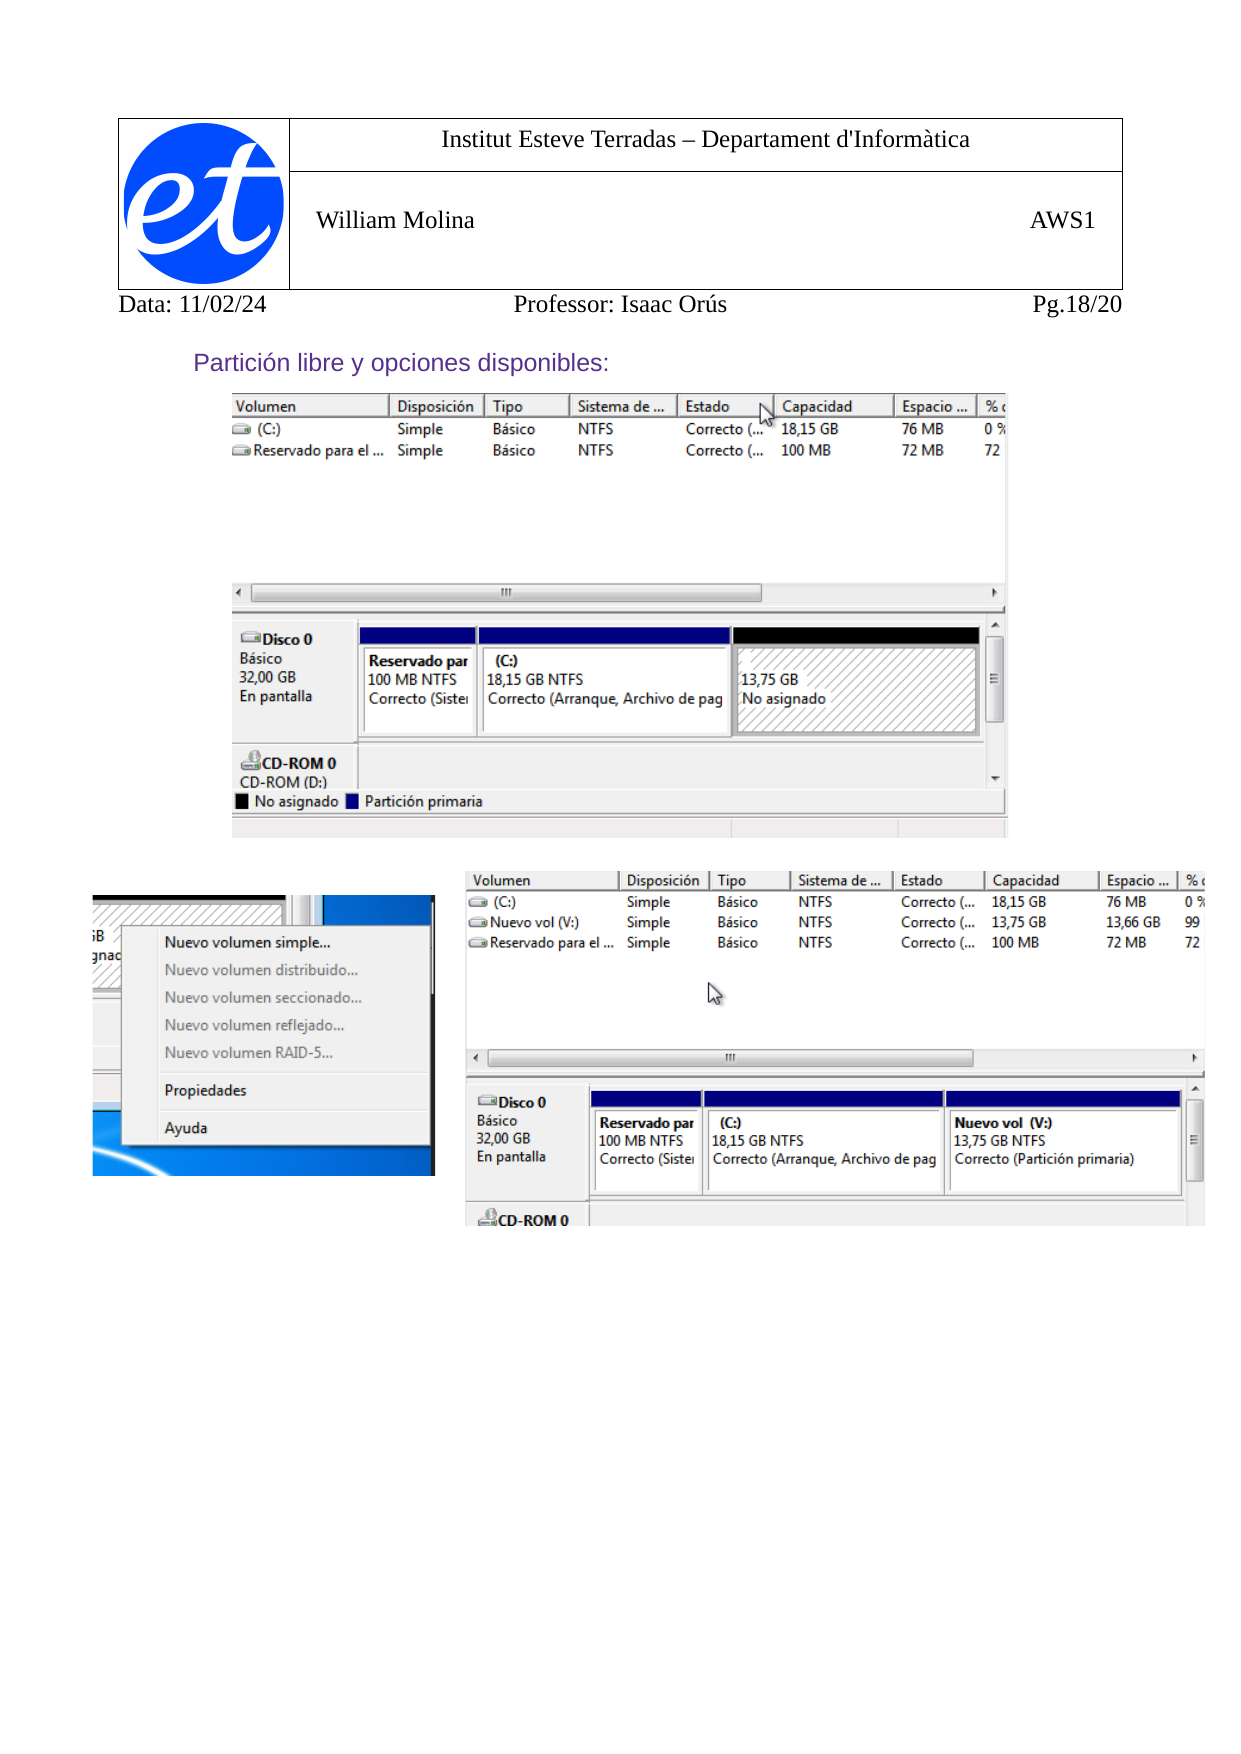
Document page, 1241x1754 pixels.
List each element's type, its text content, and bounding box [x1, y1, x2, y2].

picture [92, 895, 436, 1176]
picture [465, 871, 1205, 1226]
list Partición libre y opciones disponibles: [156, 348, 1122, 376]
picture [123, 123, 284, 284]
picture [232, 393, 1009, 838]
